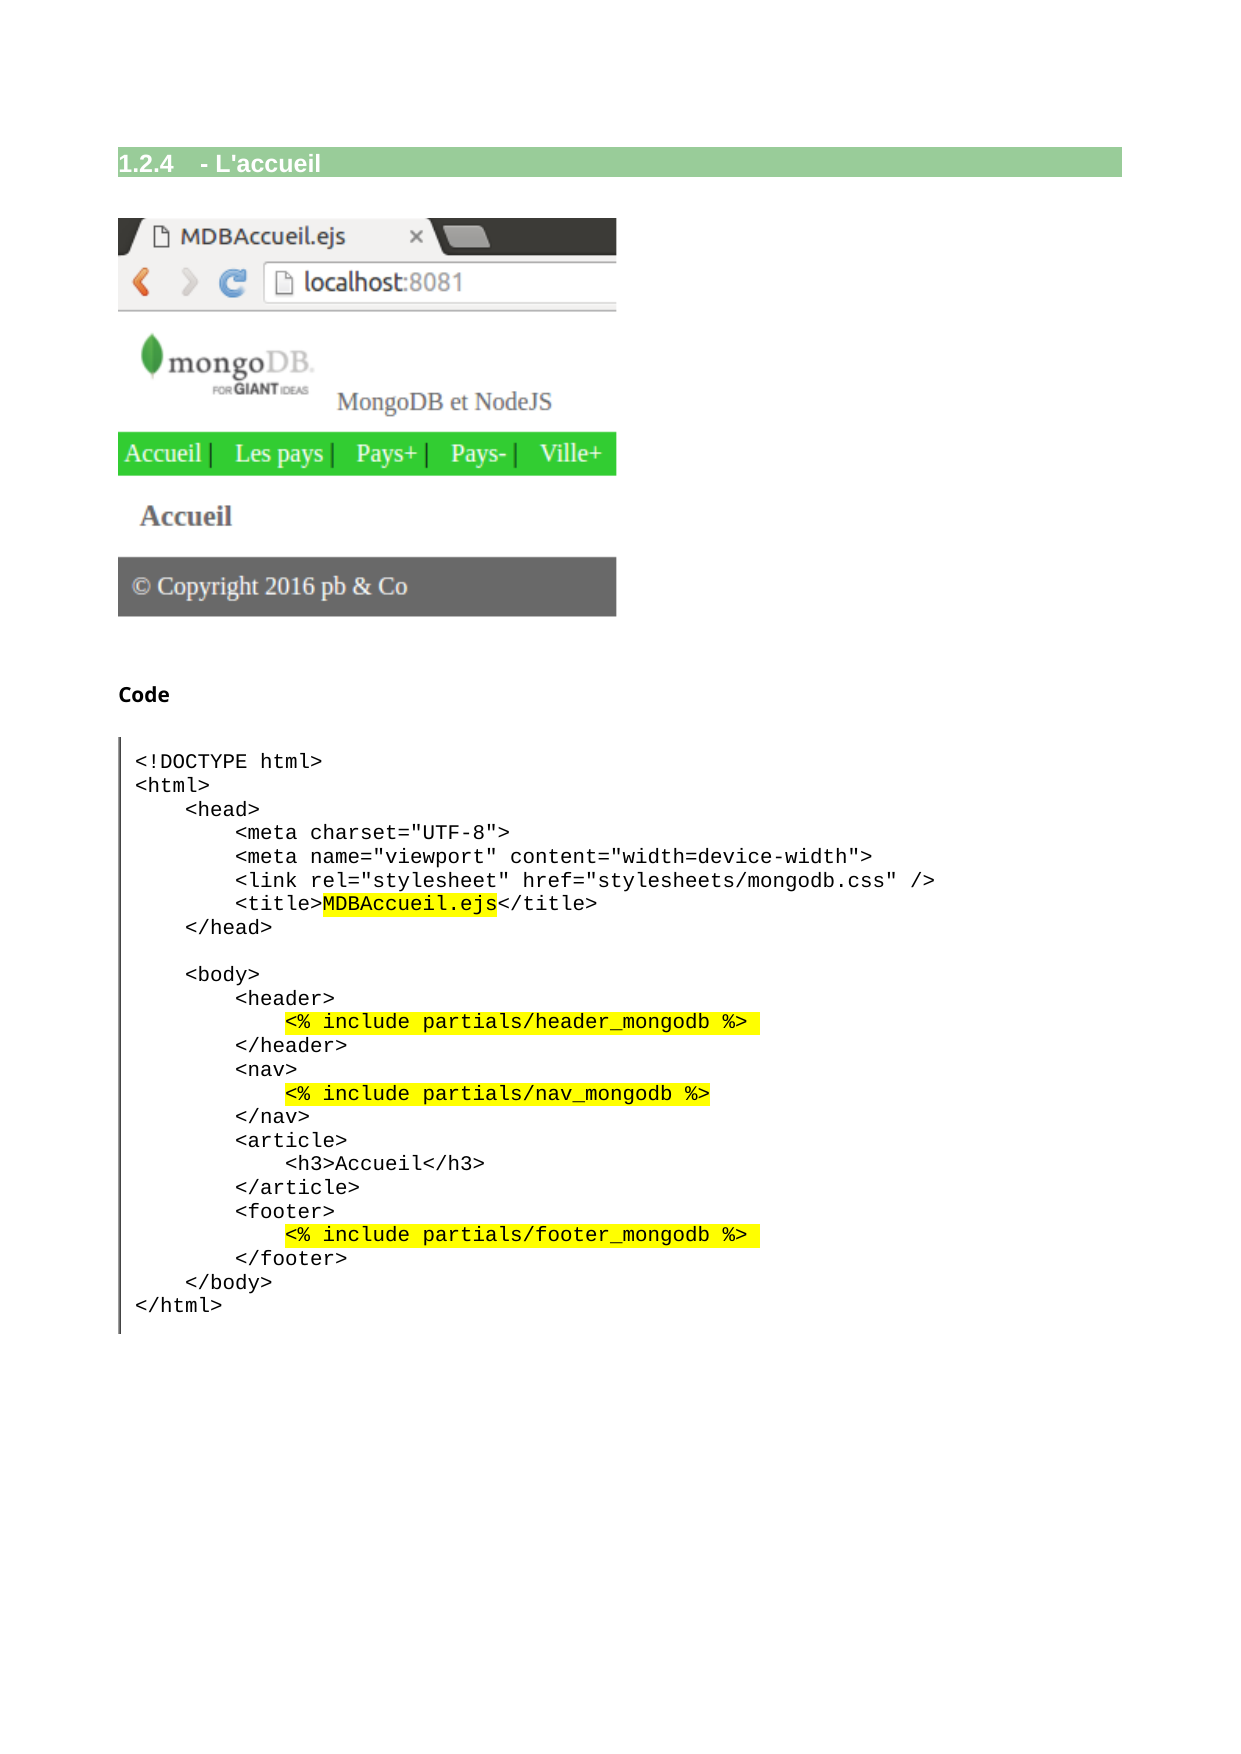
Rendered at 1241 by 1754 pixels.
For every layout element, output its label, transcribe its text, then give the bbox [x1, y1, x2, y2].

text <% include partials/header_mongodb %> [121, 1012, 1122, 1035]
subtitle - L'accueil [118, 149, 1122, 177]
text <title>MDBAccueil.ejs</title> [121, 893, 1122, 917]
text <!DOCTYPE html> [121, 737, 1122, 775]
text <footer> [121, 1201, 1122, 1224]
text </article> [121, 1177, 1122, 1201]
text <nav> [121, 1059, 1122, 1082]
text <meta name="viewport" content="width=device-width"> [121, 846, 1122, 870]
text <% include partials/footer_mongodb %> [121, 1224, 1122, 1248]
text <% include partials/nav_mongodb %> [121, 1082, 1122, 1106]
text <h3>Accueil</h3> [121, 1153, 1122, 1177]
text Code [118, 680, 1122, 708]
text <article> [121, 1130, 1122, 1153]
text </footer> [121, 1248, 1122, 1272]
text </header> [121, 1035, 1122, 1059]
text <header> [121, 988, 1122, 1012]
text <head> [121, 799, 1122, 822]
text <body> [121, 964, 1122, 988]
text </nav> [121, 1106, 1122, 1130]
text </head> [121, 917, 1122, 941]
text </body> [121, 1272, 1122, 1295]
text <html> [121, 775, 1122, 799]
text <link rel="stylesheet" href="stylesheets/mongodb.css" /> [121, 870, 1122, 893]
text <meta charset="UTF-8"> [121, 822, 1122, 846]
text </html> [121, 1295, 1122, 1334]
picture [118, 218, 617, 623]
